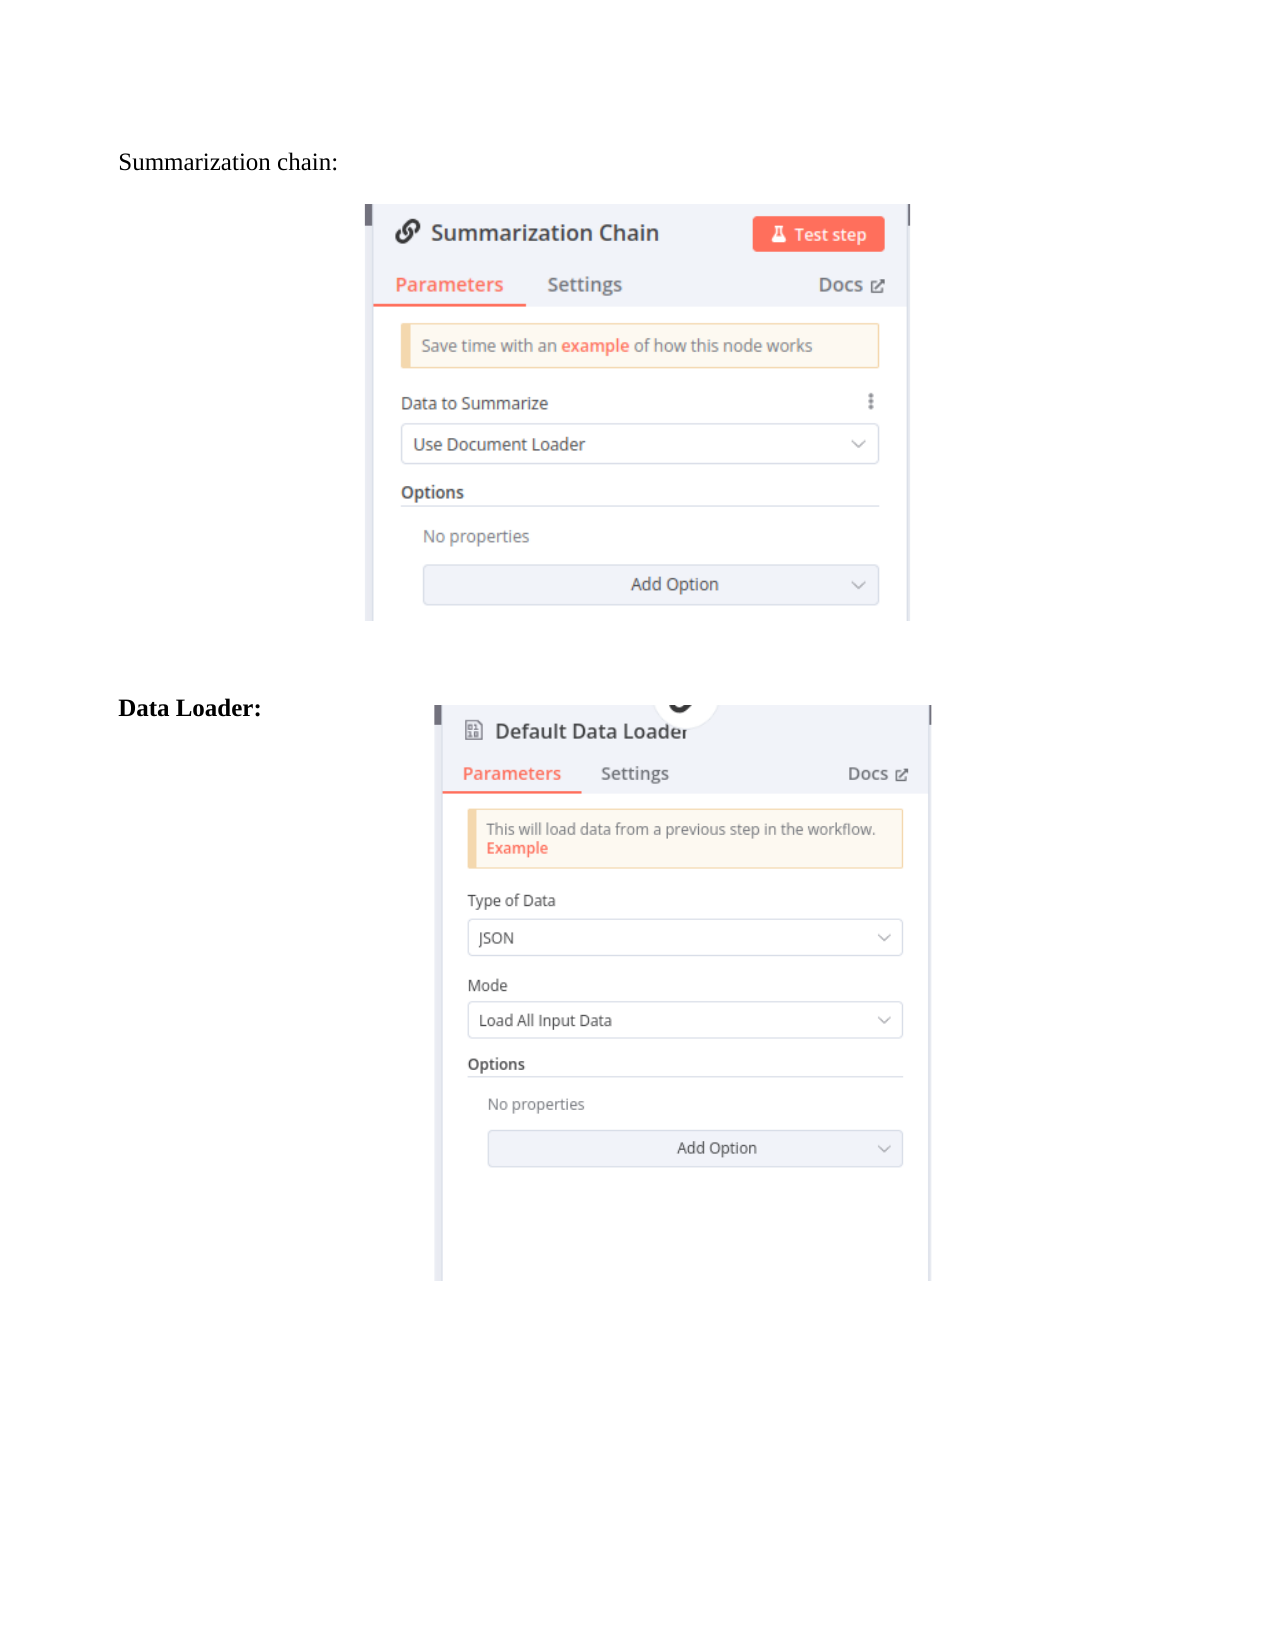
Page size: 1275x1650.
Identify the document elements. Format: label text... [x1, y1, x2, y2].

text Summarization chain: [118, 147, 1157, 176]
picture [364, 204, 911, 621]
picture [434, 705, 932, 1281]
text Data Loader: [118, 693, 1157, 722]
